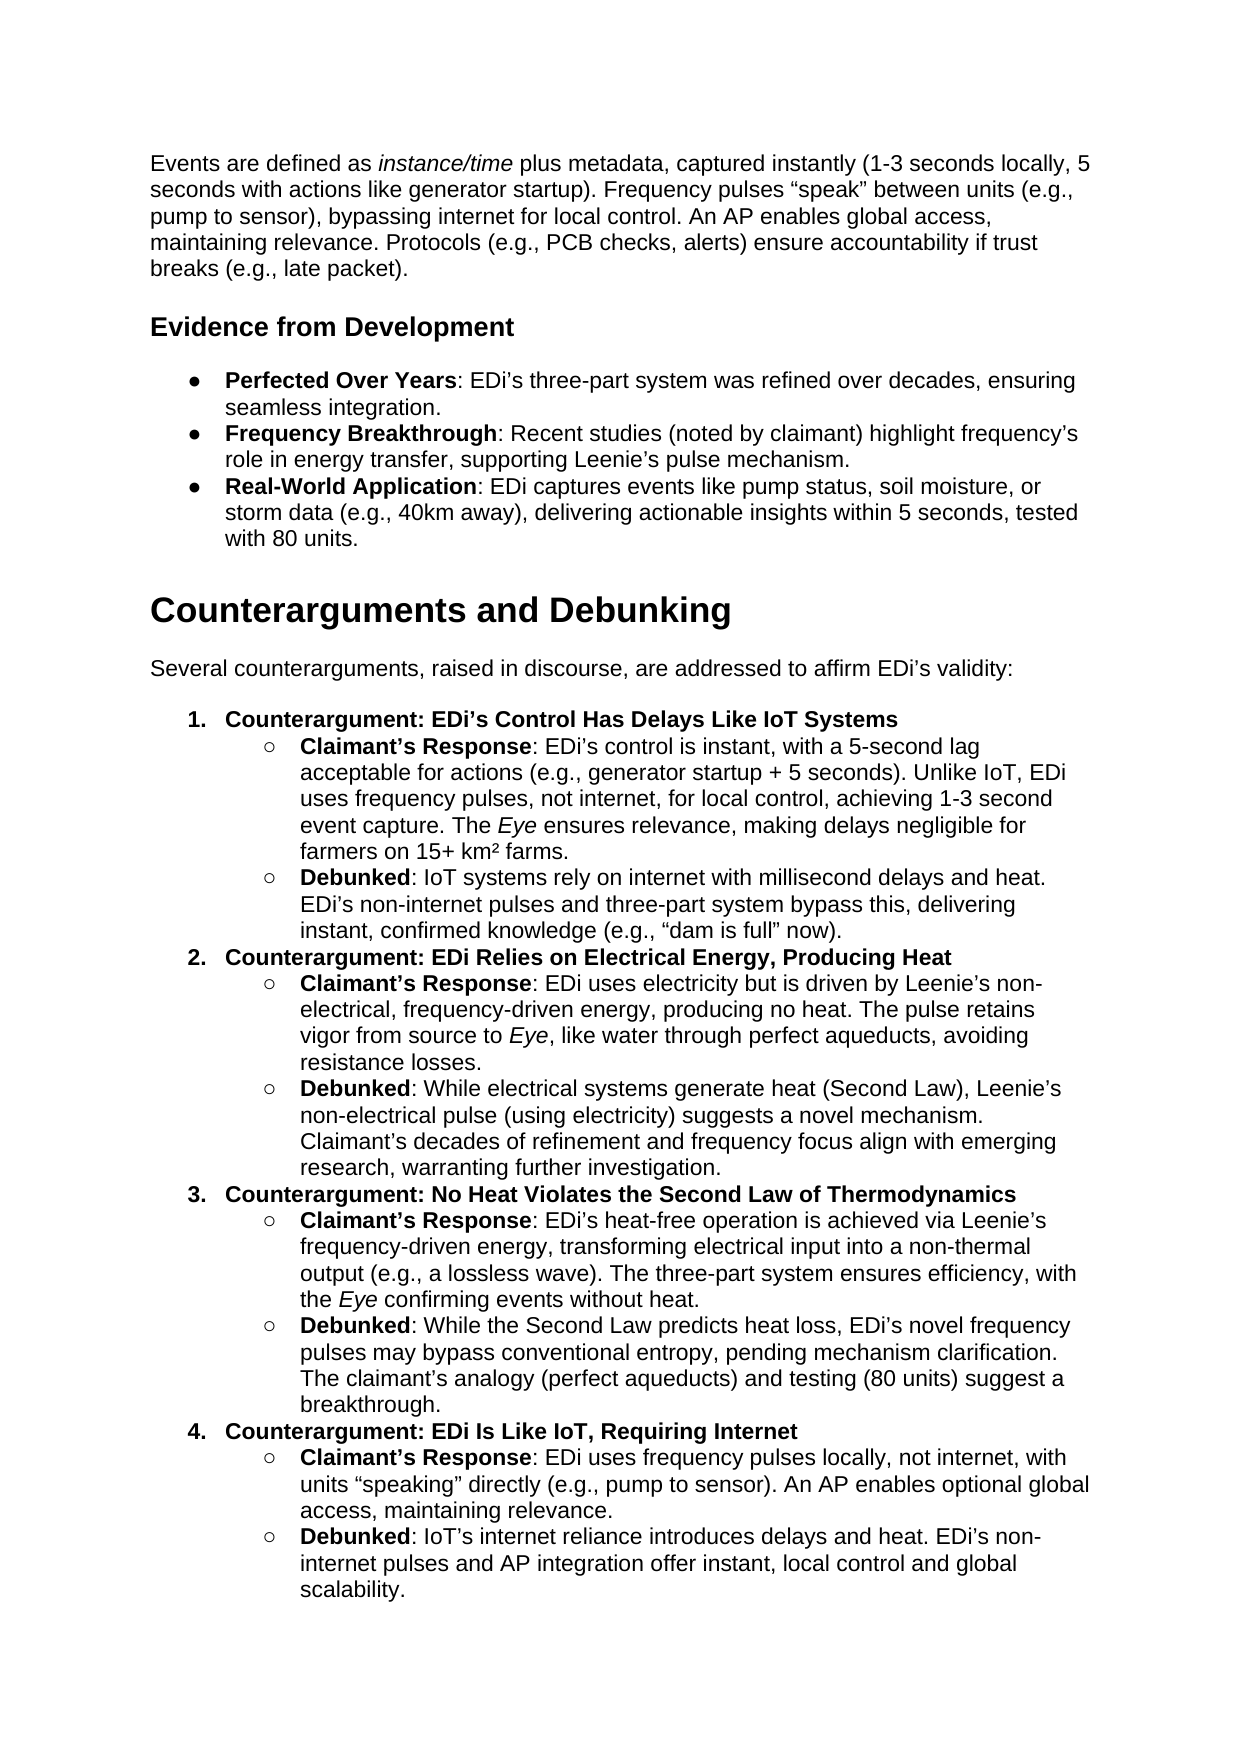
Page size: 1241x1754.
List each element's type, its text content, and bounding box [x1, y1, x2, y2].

list Claimant’s Response: EDi’s control is instant, with a 5-second lag acceptable for actions (e.g., generator startup + 5 seconds). Unlike IoT, EDi uses frequency pulses, not internet, for local control, achieving 1-3 second event capture. The Eye ensures relevance, making delays negligible for farmers on 15+ km² farms. [262, 733, 1090, 864]
list Counterargument: EDi’s Control Has Delays Like IoT Systems [187, 706, 1090, 733]
list Claimant’s Response: EDi uses electricity but is driven by Leenie’s non-electrical, frequency-driven energy, producing no heat. The pulse retains vigor from source to Eye, like water through perfect aqueducts, avoiding resistance losses. [262, 970, 1090, 1075]
list Debunked: IoT’s internet reliance introduces delays and heat. EDi’s non-internet pulses and AP integration offer instant, local control and global scalability. [262, 1523, 1090, 1602]
list Debunked: While the Second Law predicts heat loss, EDi’s novel frequency pulses may bypass conventional entropy, pending mechanism clarification. The claimant’s analogy (perfect aqueducts) and testing (80 units) suggest a breakthrough. [262, 1312, 1090, 1418]
subtitle Counterarguments and Debunking [150, 589, 1090, 630]
list Claimant’s Response: EDi uses frequency pulses locally, not internet, with units “speaking” directly (e.g., pump to sensor). An AP enables optional global access, maintaining relevance. [262, 1444, 1090, 1523]
text Events are defined as instance/time plus metadata, captured instantly (1-3 seconds locally, 5 seconds with actions like generator startup). Frequency pulses “speak” between units (e.g., pump to sensor), bypassing internet for local control. An AP enables global access, maintaining relevance. Protocols (e.g., PCB checks, alerts) ensure accountability if trust breaks (e.g., late packet). [150, 150, 1090, 282]
list Real-World Application: EDi captures events like pump status, soil moisture, or storm data (e.g., 40km away), delivering actionable insights within 5 seconds, tested with 80 units. [187, 473, 1090, 552]
text Several counterarguments, raised in discourse, are addressed to affirm EDi’s validity: [150, 655, 1090, 681]
list Debunked: IoT systems rely on internet with millisecond delays and heat. EDi’s non-internet pulses and three-part system bypass this, delivering instant, confirmed knowledge (e.g., “dam is full” now). [262, 864, 1090, 943]
list Perfected Over Years: EDi’s three-part system was refined over decades, ensuring seamless integration. [187, 367, 1090, 420]
list Counterargument: EDi Is Like IoT, Requiring Internet [187, 1418, 1090, 1444]
list Debunked: While electrical systems generate heat (Second Law), Leenie’s non-electrical pulse (using electricity) suggests a novel mechanism. Claimant’s decades of refinement and frequency focus align with emerging research, warranting further investigation. [262, 1075, 1090, 1181]
list Counterargument: EDi Relies on Electrical Energy, Producing Heat [187, 943, 1090, 970]
subtitle Evidence from Development [150, 311, 1090, 342]
list Frequency Breakthrough: Recent studies (noted by claimant) highlight frequency’s role in energy transfer, supporting Leenie’s pulse mechanism. [187, 420, 1090, 473]
list Counterargument: No Heat Violates the Second Law of Thermodynamics [187, 1181, 1090, 1207]
list Claimant’s Response: EDi’s heat-free operation is achieved via Leenie’s frequency-driven energy, transforming electrical input into a non-thermal output (e.g., a lossless wave). The three-part system ensures efficiency, with the Eye confirming events without heat. [262, 1207, 1090, 1312]
